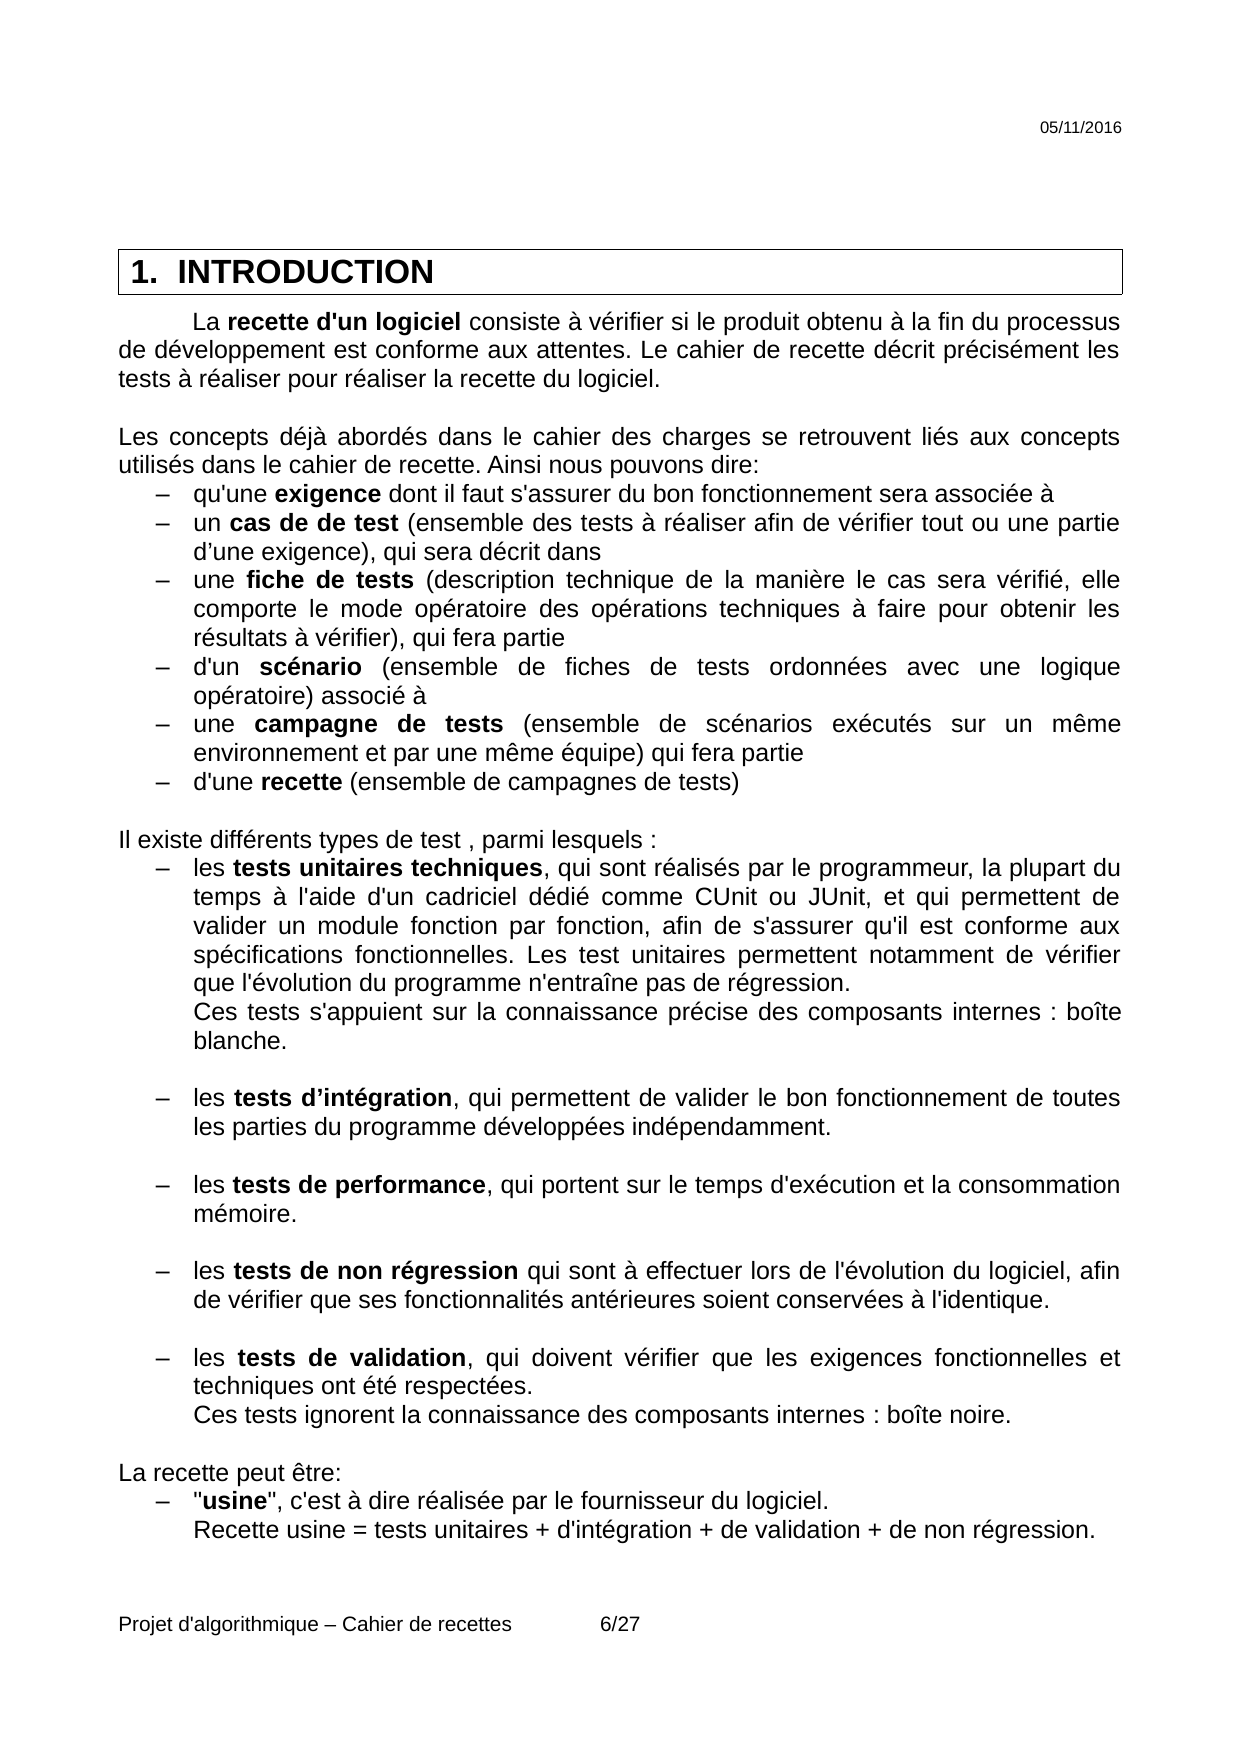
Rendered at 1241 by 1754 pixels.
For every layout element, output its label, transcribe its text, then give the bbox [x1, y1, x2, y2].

text Les concepts déjà abordés dans le cahier des charges se retrouvent liés aux concepts utilisés dans le cahier de recette. Ainsi nous pouvons dire: [118, 421, 1122, 479]
list un cas de de test (ensemble des tests à réaliser afin de vérifier tout ou une partie d’une exigence), qui sera décrit dans [156, 508, 1122, 565]
list Ces tests s'appuient sur la connaissance précise des composants internes : boîte blanche. [156, 997, 1122, 1055]
list Recette usine = tests unitaires + d'intégration + de validation + de non régression. [156, 1515, 1122, 1544]
list une campagne de tests (ensemble de scénarios exécutés sur un même environnement et par une même équipe) qui fera partie [156, 709, 1122, 767]
list les tests de non régression qui sont à effectuer lors de l'évolution du logiciel, afin de vérifier que ses fonctionnalités antérieures soient conservées à l'identique. [156, 1256, 1122, 1314]
list "usine", c'est à dire réalisée par le fournisseur du logiciel. [156, 1486, 1122, 1515]
list qu'une exigence dont il faut s'assurer du bon fonctionnement sera associée à [156, 479, 1122, 508]
list une fiche de tests (description technique de la manière le cas sera vérifié, elle comporte le mode opératoire des opérations techniques à faire pour obtenir les résultats à vérifier), qui fera partie [156, 565, 1122, 652]
list les tests unitaires techniques, qui sont réalisés par le programmeur, la plupart du temps à l'aide d'un cadriciel dédié comme CUnit ou JUnit, et qui permettent de valider un module fonction par fonction, afin de s'assurer qu'il est conforme aux spécifications fonctionnelles. Les test unitaires permettent notamment de vérifier que l'évolution du programme n'entraîne pas de régression. [156, 853, 1122, 997]
text La recette d'un logiciel consiste à vérifier si le produit obtenu à la fin du processus de développement est conforme aux attentes. Le cahier de recette décrit précisément les tests à réaliser pour réaliser la recette du logiciel. [118, 306, 1122, 393]
text Il existe différents types de test , parmi lesquels : [118, 824, 1122, 853]
list les tests de validation, qui doivent vérifier que les exigences fonctionnelles et techniques ont été respectées. [156, 1342, 1122, 1400]
text La recette peut être: [118, 1458, 1122, 1486]
list les tests de performance, qui portent sur le temps d'exécution et la consommation mémoire. [156, 1170, 1122, 1227]
list d'un scénario (ensemble de fiches de tests ordonnées avec une logique opératoire) associé à [156, 652, 1122, 709]
subtitle INTRODUCTION [119, 250, 1122, 294]
list les tests d’intégration, qui permettent de valider le bon fonctionnement de toutes les parties du programme développées indépendamment. [156, 1083, 1122, 1141]
list d'une recette (ensemble de campagnes de tests) [156, 767, 1122, 796]
list Ces tests ignorent la connaissance des composants internes : boîte noire. [156, 1400, 1122, 1429]
